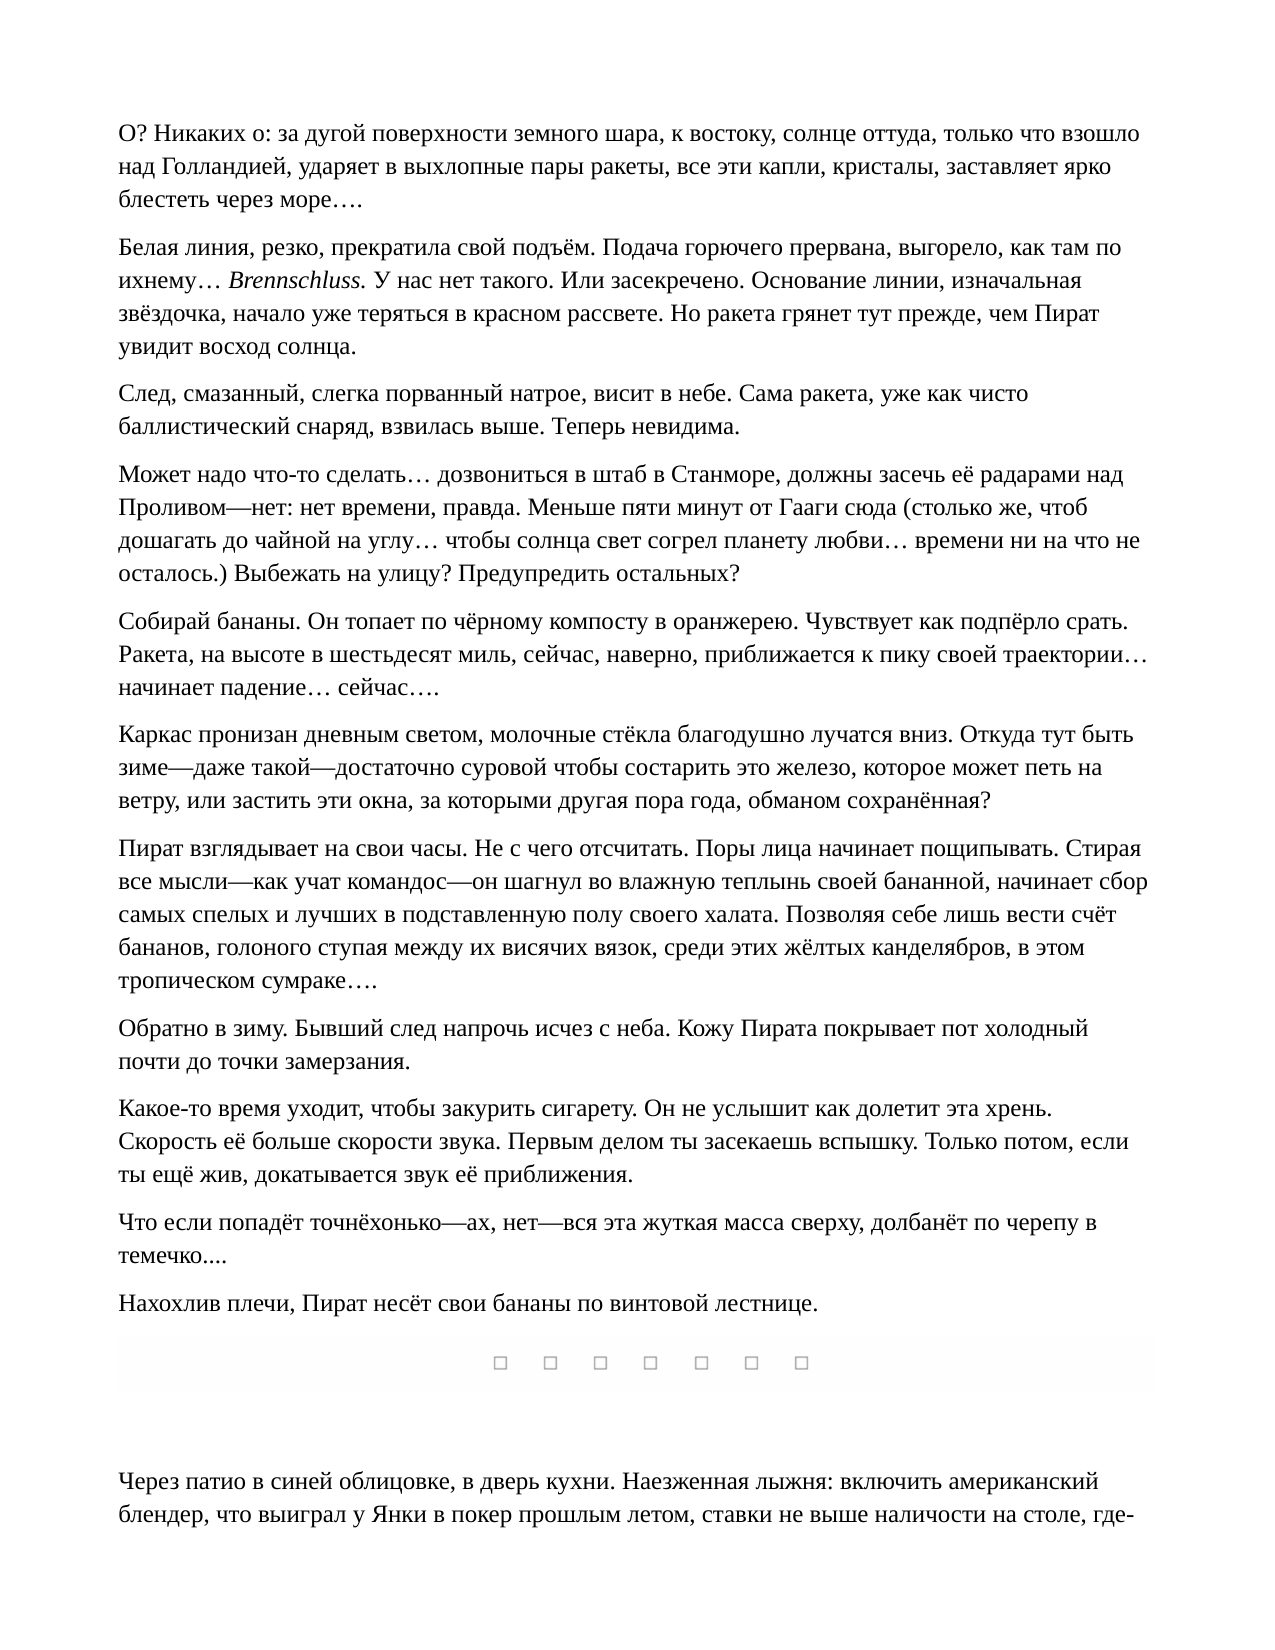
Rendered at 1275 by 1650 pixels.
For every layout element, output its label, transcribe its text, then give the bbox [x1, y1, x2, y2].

picture [118, 1335, 1157, 1391]
text Каркас пронизан дневным светом, молочные стёкла благодушно лучатся вниз. Откуда тут быть зиме—даже такой—достаточно суровой чтобы состарить это железо, которое может петь на ветру, или застить эти окна, за которыми другая пора года, обманом сохранённая? [118, 719, 1157, 814]
text Что если попадёт точнёхонько—ах, нет—вся эта жуткая масса сверху, долбанёт по черепу в темечко.... [118, 1207, 1157, 1269]
text Пират взглядывает на свои часы. Не с чего отсчитать. Поры лица начинает пощипывать. Стирая все мысли—как учат командос—он шагнул во влажную теплынь своей бананной, начинает сбор самых спелых и лучших в подставленную полу своего халата. Позволяя себе лишь вести счёт бананов, голоного ступая между их висячих вязок, среди этих жёлтых канделябров, в этом тропическом сумраке…. [118, 833, 1157, 994]
text Может надо что-то сделать… дозвониться в штаб в Станморе, должны засечь её радарами над Проливом—нет: нет времени, правда. Меньше пяти минут от Гааги сюда (столько же, чтоб дошагать до чайной на углу… чтобы солнца свет согрел планету любви… времени ни на что не осталось.) Выбежать на улицу? Предупредить остальных? [118, 459, 1157, 587]
text Собирай бананы. Он топает по чёрному компосту в оранжерею. Чувствует как подпёрло срать. Ракета, на высоте в шестьдесят миль, сейчас, наверно, приближается к пику своей траектории… начинает падение… сейчас…. [118, 606, 1157, 701]
text Через патио в синей облицовке, в дверь кухни. Наезженная лыжня: включить американский блендер, что выиграл у Янки в покер прошлым летом, ставки не выше наличости на столе, где- [118, 1466, 1157, 1528]
text Белая линия, резко, прекратила свой подъём. Подача горючего прервана, выгорело, как там по ихнему… Brennschluss. У нас нет такого. Или засекречено. Основание линии, изначальная звёздочка, начало уже теряться в красном рассвете. Но ракета грянет тут прежде, чем Пират увидит восход солнца. [118, 232, 1157, 359]
text След, смазанный, слегка порванный натрое, висит в небе. Сама ракета, уже как чисто баллистический снаряд, взвилась выше. Теперь невидима. [118, 378, 1157, 440]
text Какое-то время уходит, чтобы закурить сигарету. Он не услышит как долетит эта хрень. Скорость её больше скорости звука. Первым делом ты засекаешь вспышку. Только потом, если ты ещё жив, докатывается звук её приближения. [118, 1093, 1157, 1188]
text Нахохлив плечи, Пират несёт свои бананы по винтовой лестнице. [118, 1288, 1157, 1316]
text Обратно в зиму. Бывший след напрочь исчез с неба. Кожу Пирата покрывает пот холодный почти до точки замерзания. [118, 1013, 1157, 1074]
text О? Никаких о: за дугой поверхности земного шара, к востоку, солнце оттуда, только что взошло над Голландией, ударяет в выхлопные пары ракеты, все эти капли, кристалы, заставляет ярко блестеть через море…. [118, 118, 1157, 213]
